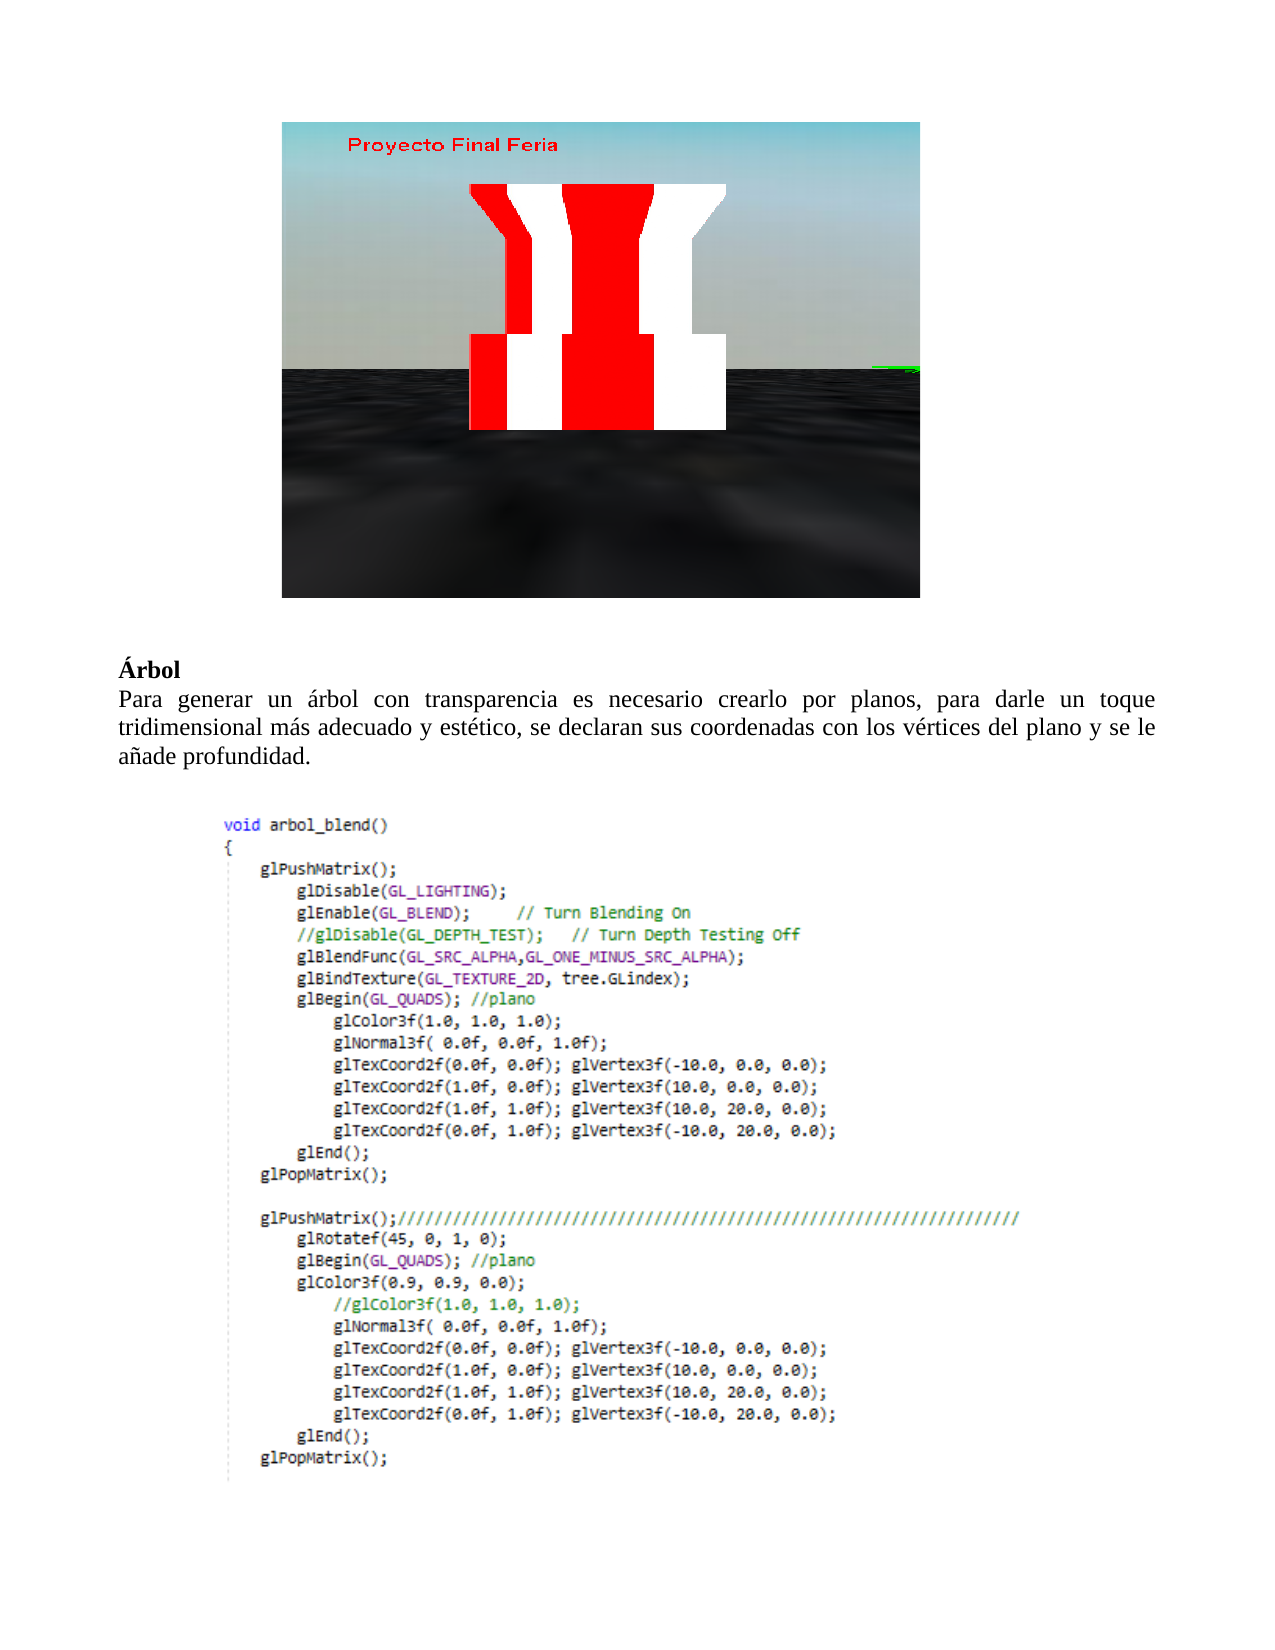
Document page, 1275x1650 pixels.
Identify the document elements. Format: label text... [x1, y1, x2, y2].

text Para generar un árbol con transparencia es necesario crearlo por planos, para darle un toque tridimensional más adecuado y estético, se declaran sus coordenadas con los vértices del plano y se le añade profundidad. [118, 684, 1157, 770]
picture [281, 122, 921, 598]
picture [223, 807, 1038, 1484]
text Árbol [118, 655, 1157, 684]
